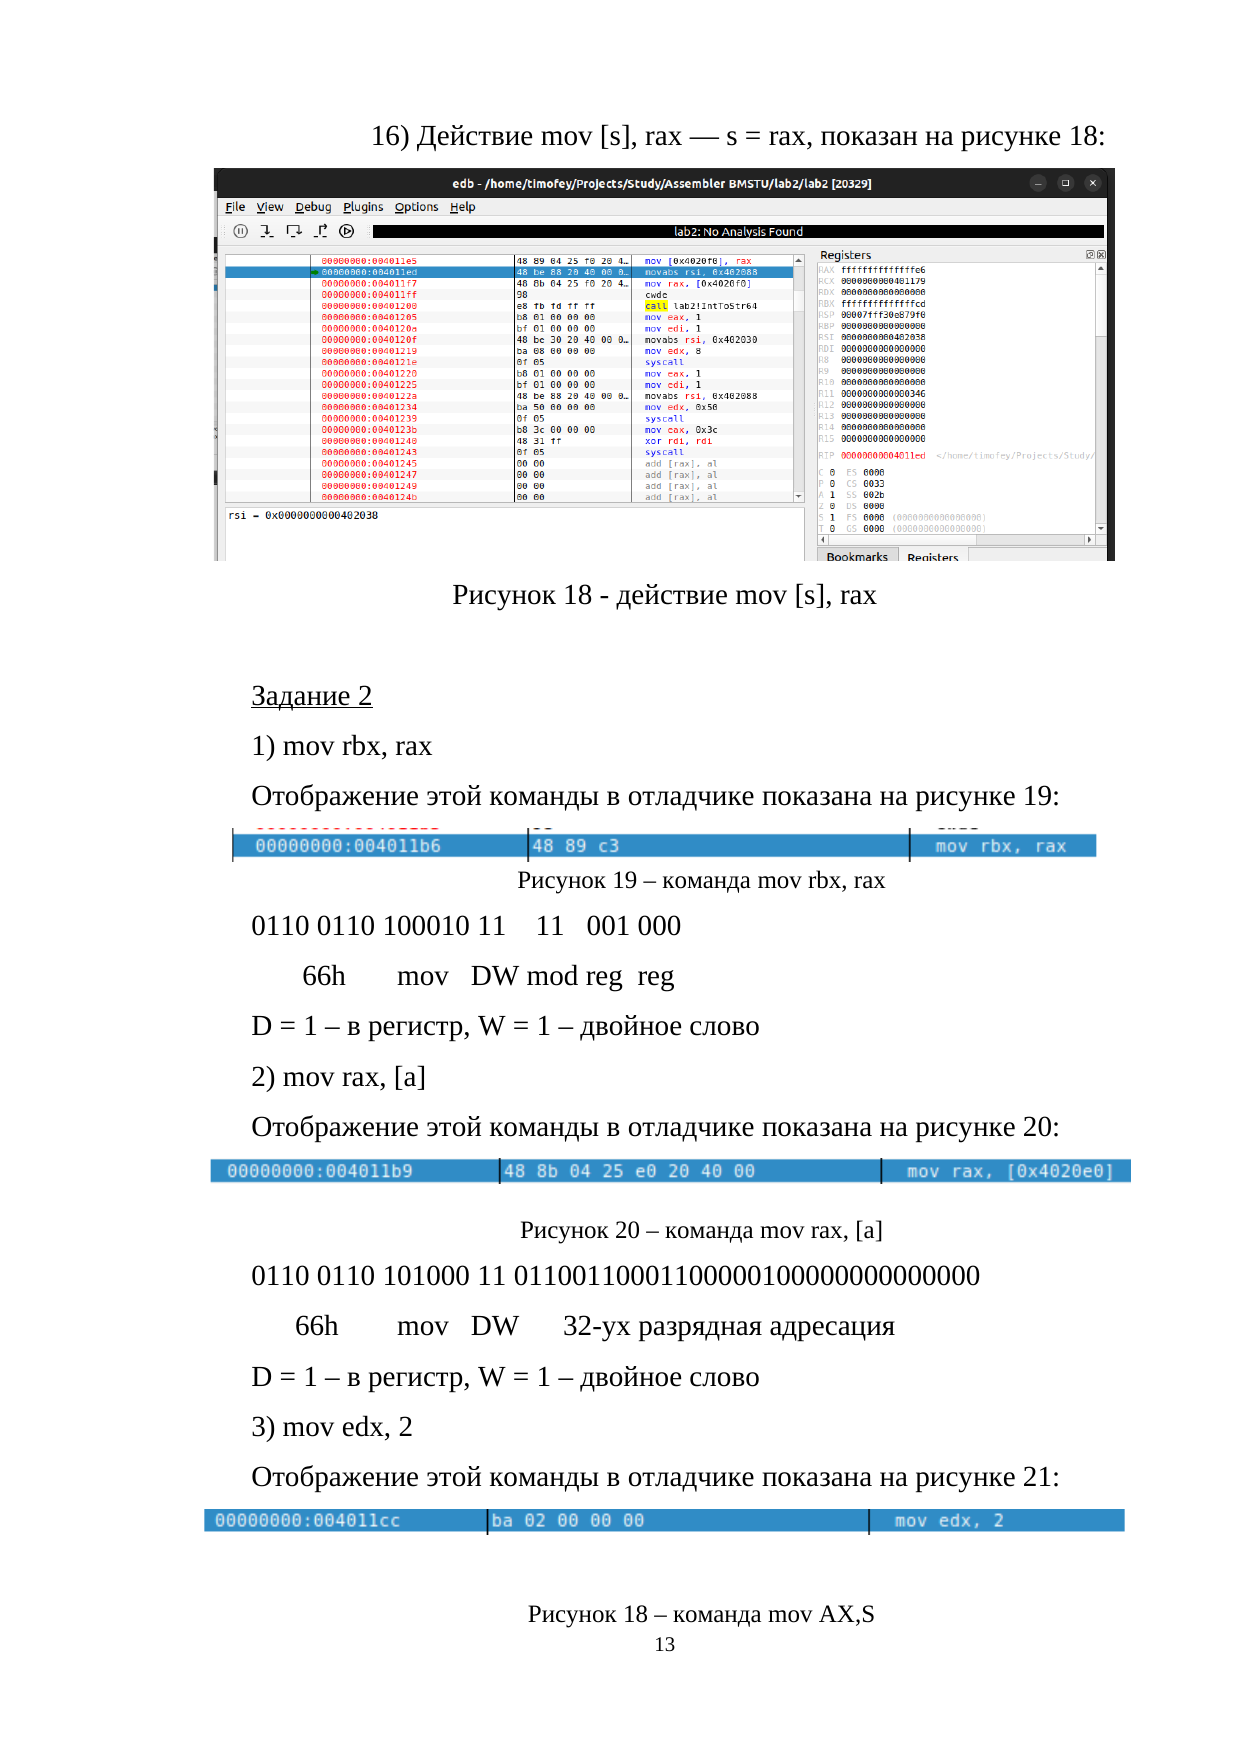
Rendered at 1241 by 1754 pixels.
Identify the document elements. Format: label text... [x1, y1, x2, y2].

text 0110 0110 100010 11 11 001 000 [177, 908, 1152, 941]
picture [232, 828, 1097, 862]
picture [213, 168, 1115, 561]
text Отображение этой команды в отладчике показана на рисунке 20: [177, 1109, 1152, 1143]
text Рисунок 18 – команда mov AX,S [177, 1599, 1152, 1628]
text Отображение этой команды в отладчике показана на рисунке 19: [177, 778, 1152, 812]
text Отображение этой команды в отладчике показана на рисунке 21: [177, 1459, 1152, 1493]
text Задание 2 [177, 678, 1152, 711]
text 1) mov rbx, rax [251, 728, 1152, 762]
text 66h mov DW 32-ух разрядная адресация [177, 1308, 1152, 1342]
text 0110 0110 101000 11 01100110001100000100000000000000 [177, 1258, 1152, 1292]
text 2) mov rax, [a] [251, 1059, 1152, 1092]
text Рисунок 20 – команда mov rax, [a] [177, 1159, 1152, 1244]
text D = 1 – в регистр, W = 1 – двойное слово [177, 1008, 1152, 1042]
text Рисунок 19 – команда mov rbx, rax [177, 865, 1152, 893]
picture [204, 1509, 1125, 1535]
text 66h mov DW mod reg reg [177, 958, 1152, 992]
text 16) Действие mov [s], rax — s = rax, показан на рисунке 18: [251, 118, 1152, 152]
text Рисунок 18 - действие mov [s], rax [177, 219, 1152, 611]
picture [210, 1158, 1131, 1184]
text 3) mov edx, 2 [177, 1409, 1152, 1442]
text D = 1 – в регистр, W = 1 – двойное слово [177, 1359, 1152, 1392]
